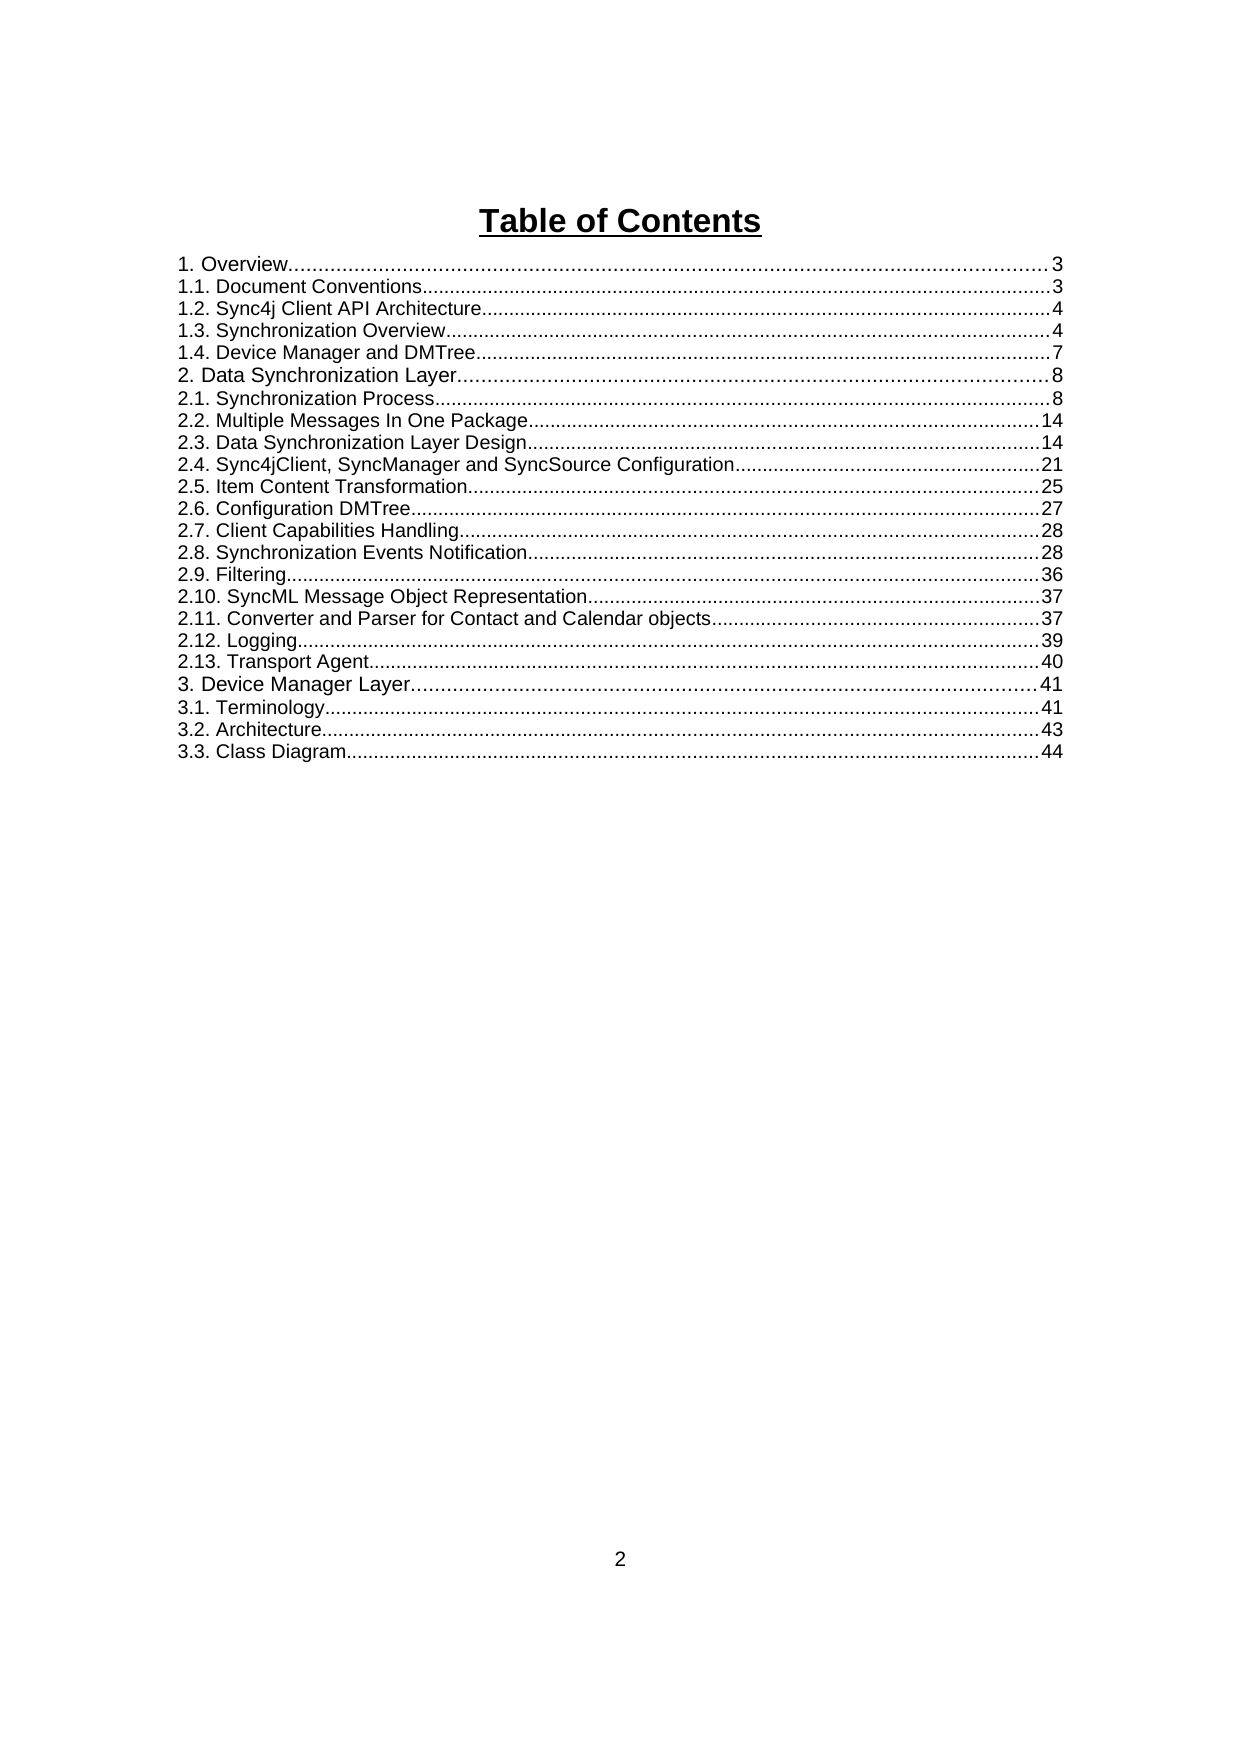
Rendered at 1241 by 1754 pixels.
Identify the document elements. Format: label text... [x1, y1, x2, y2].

text 1. Overview 3 [177, 252, 1063, 276]
text 2.5. Item Content Transformation 25 [177, 475, 1063, 497]
text 3.3. Class Diagram 44 [177, 740, 1063, 762]
text 3.2. Architecture 43 [177, 718, 1063, 740]
text 2.11. Converter and Parser for Contact and Calendar objects 37 [177, 607, 1063, 629]
text 2.8. Synchronization Events Notification 28 [177, 541, 1063, 563]
text 2.10. SyncML Message Object Representation 37 [177, 585, 1063, 607]
text 2.6. Configuration DMTree 27 [177, 497, 1063, 519]
text 1.2. Sync4j Client API Architecture 4 [177, 298, 1063, 320]
text 2.3. Data Synchronization Layer Design 14 [177, 431, 1063, 453]
text 2.2. Multiple Messages In One Package 14 [177, 409, 1063, 431]
text 2.4. Sync4jClient, SyncManager and SyncSource Configuration 21 [177, 453, 1063, 475]
text 2.7. Client Capabilities Handling 28 [177, 519, 1063, 541]
subtitle Table of Contents [177, 202, 1063, 240]
text 2. Data Synchronization Layer 8 [177, 364, 1063, 387]
text 1.1. Document Conventions 3 [177, 276, 1063, 298]
text 3. Device Manager Layer 41 [177, 673, 1063, 696]
text 2.1. Synchronization Process 8 [177, 387, 1063, 409]
text 2.9. Filtering 36 [177, 563, 1063, 585]
text 1.3. Synchronization Overview 4 [177, 320, 1063, 342]
text 3.1. Terminology 41 [177, 696, 1063, 718]
text 2.13. Transport Agent 40 [177, 651, 1063, 673]
text 1.4. Device Manager and DMTree 7 [177, 342, 1063, 364]
text 2.12. Logging 39 [177, 629, 1063, 651]
